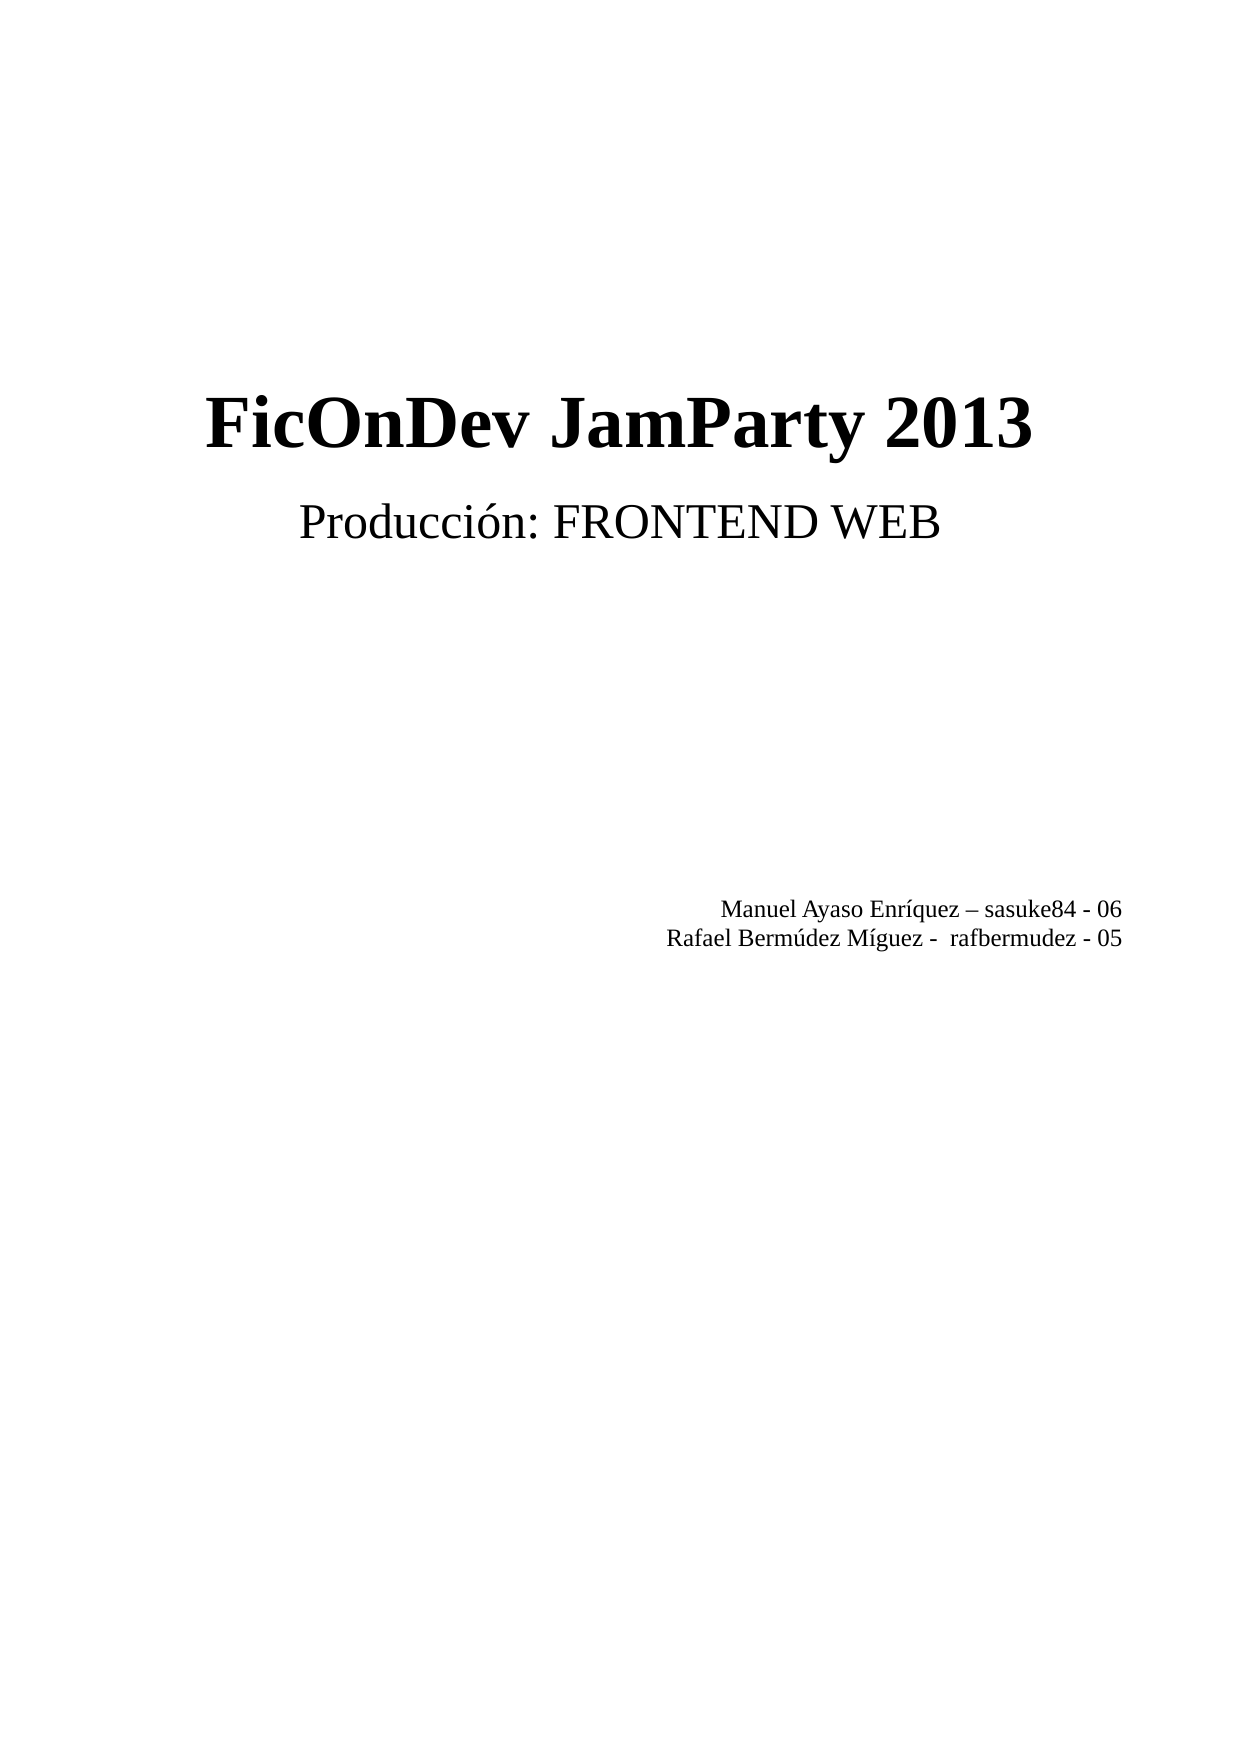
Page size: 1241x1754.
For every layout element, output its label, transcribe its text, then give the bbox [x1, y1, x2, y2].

text Rafael Bermúdez Míguez - rafbermudez - 05 [118, 923, 1122, 952]
text Manuel Ayaso Enríquez – sasuke84 - 06 [118, 894, 1122, 923]
text Producción: FRONTEND WEB [118, 492, 1122, 549]
text FicOnDev JamParty 2013 [118, 377, 1122, 463]
